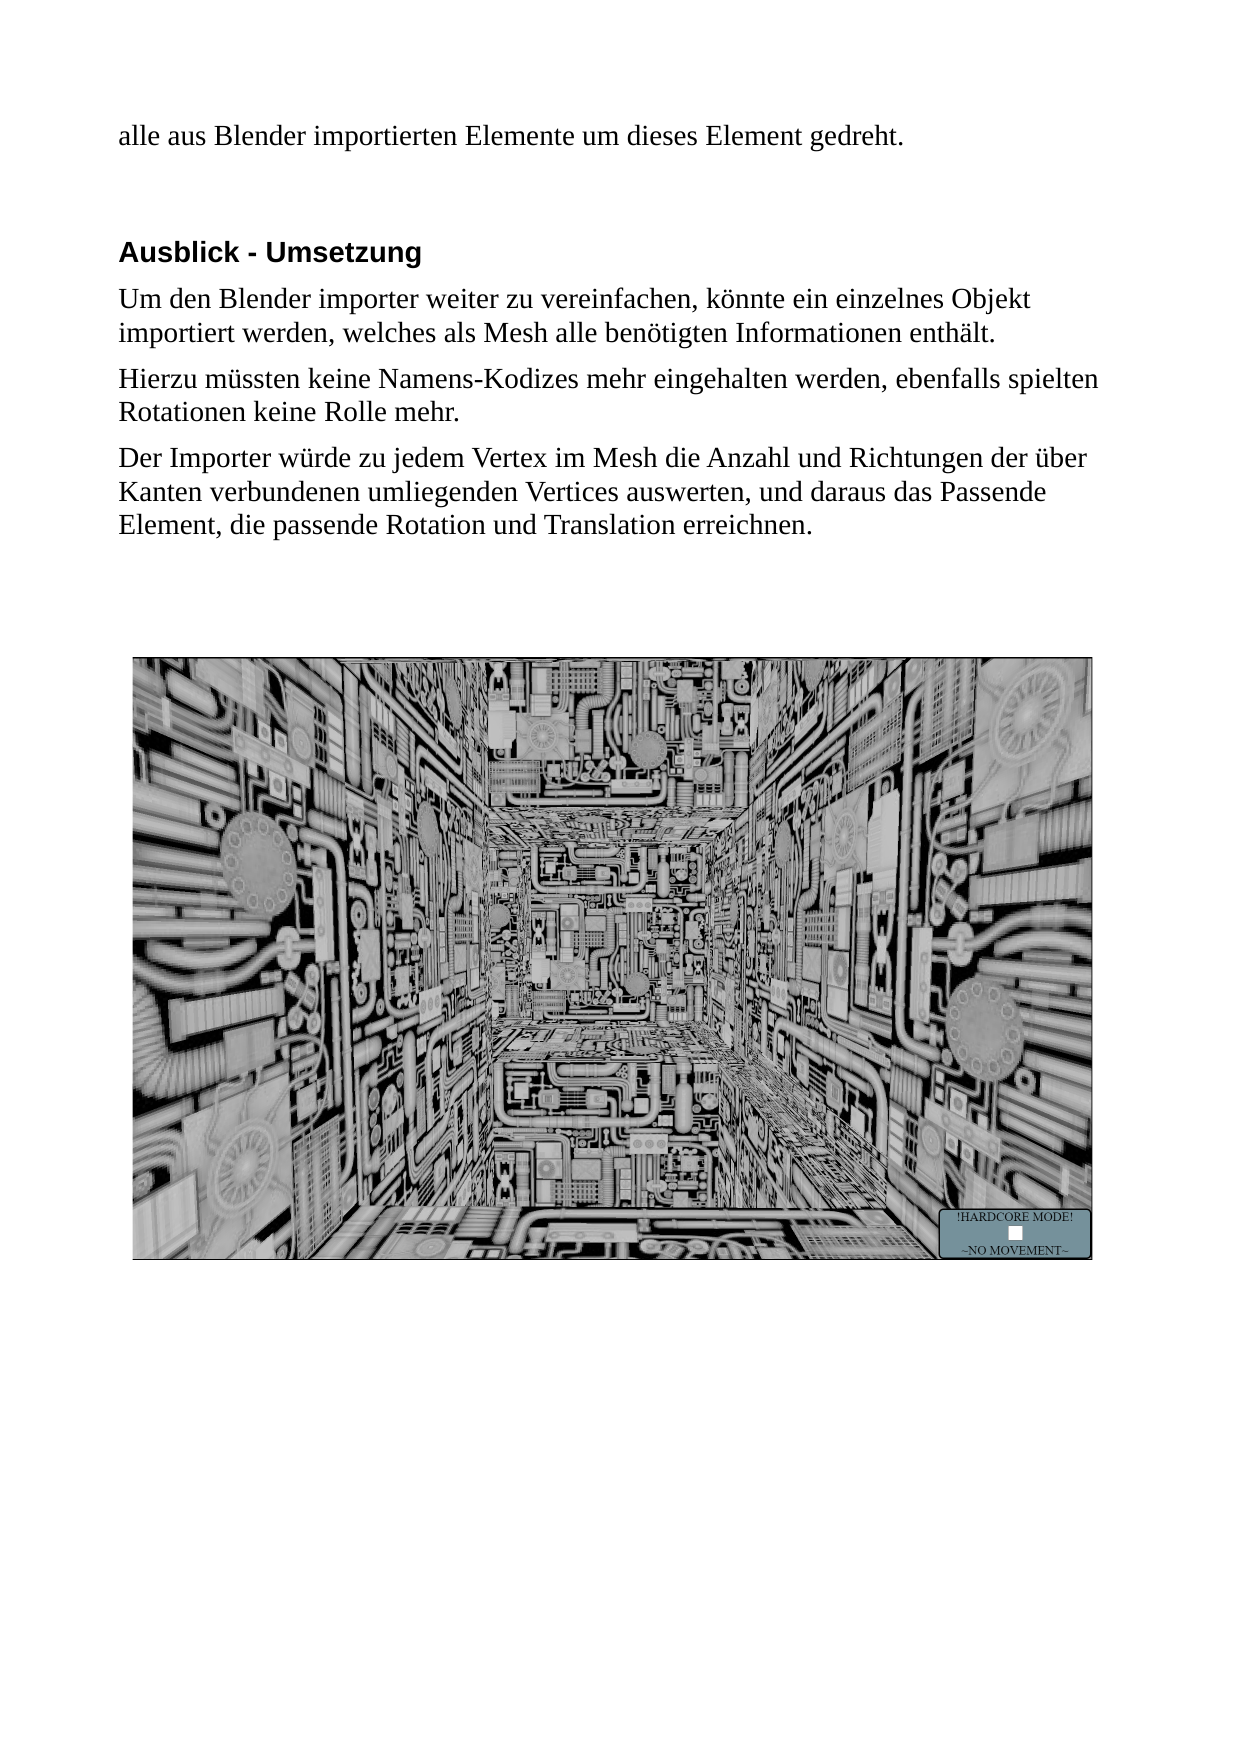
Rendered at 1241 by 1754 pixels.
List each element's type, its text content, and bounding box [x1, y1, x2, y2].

text alle aus Blender importierten Elemente um dieses Element gedreht. [118, 118, 1122, 152]
text Hierzu müssten keine Namens-Kodizes mehr eingehalten werden, ebenfalls spielten Rotationen keine Rolle mehr. [118, 361, 1122, 428]
picture [132, 657, 1093, 1260]
text Der Importer würde zu jedem Vertex im Mesh die Anzahl und Richtungen der über Kanten verbundenen umliegenden Vertices auswerten, und daraus das Passende Element, die passende Rotation und Translation erreichnen. [118, 440, 1122, 541]
text Um den Blender importer weiter zu vereinfachen, könnte ein einzelnes Objekt importiert werden, welches als Mesh alle benötigten Informationen enthält. [118, 281, 1122, 348]
subtitle Ausblick - Umsetzung [118, 235, 1122, 269]
